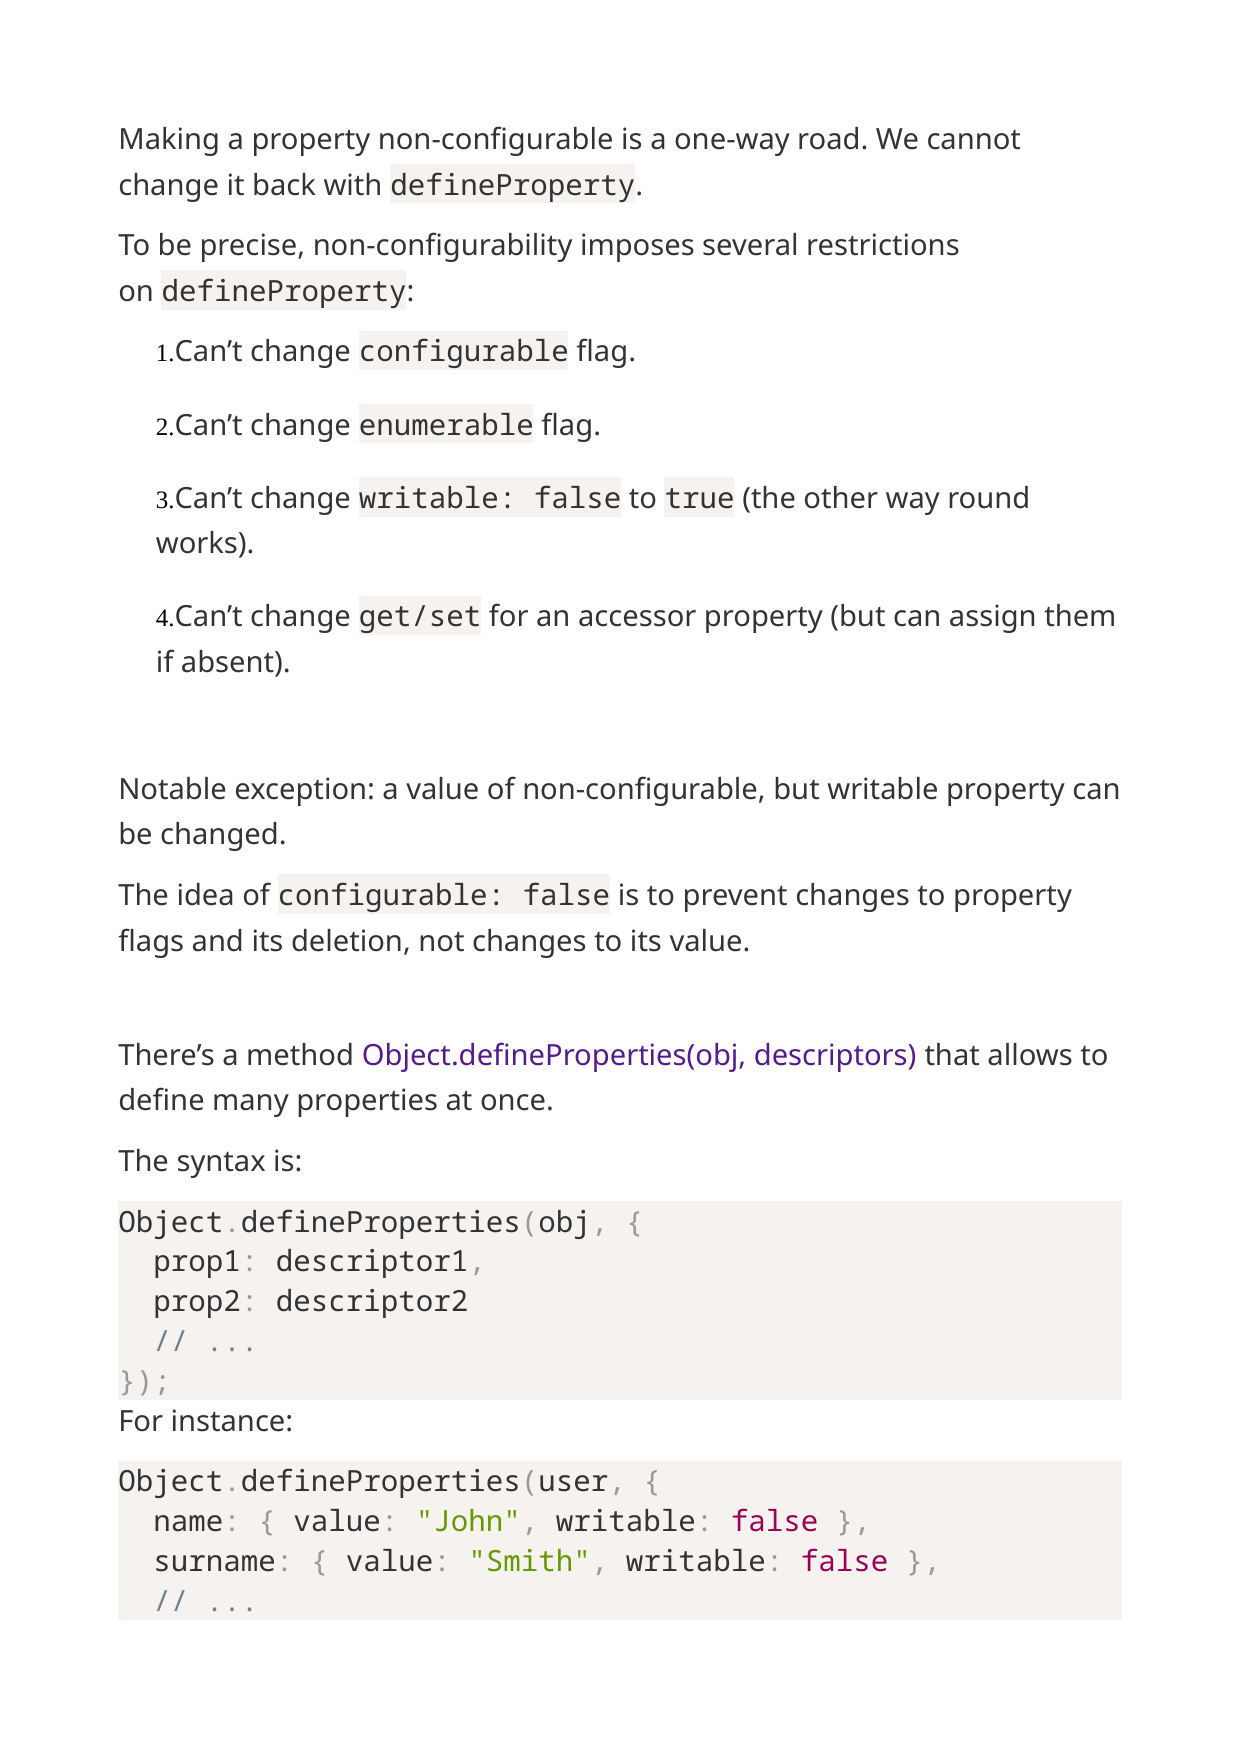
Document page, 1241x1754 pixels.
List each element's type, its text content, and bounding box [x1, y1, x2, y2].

text The idea of configurable: false is to prevent changes to property flags and its deletion, not changes to its value. [118, 874, 1122, 959]
text There’s a method Object.defineProperties(obj, descriptors) that allows to define many properties at once. [118, 1034, 1122, 1119]
text prop1: descriptor1, [118, 1241, 1122, 1280]
text The syntax is: [118, 1140, 1122, 1180]
list Can’t change get/set for an accessor property (but can assign them if absent). [118, 596, 1122, 681]
text // ... [118, 1580, 1122, 1620]
text // ... [118, 1320, 1122, 1360]
text Object.defineProperties(user, { [118, 1461, 1122, 1500]
text }); [118, 1360, 1122, 1400]
text Making a property non-configurable is a one-way road. We cannot change it back with defineProperty. [118, 118, 1122, 203]
list Can’t change writable: false to true (the other way round works). [118, 477, 1122, 562]
text prop2: descriptor2 [118, 1280, 1122, 1320]
text For instance: [118, 1400, 1122, 1439]
text surname: { value: "Smith", writable: false }, [118, 1540, 1122, 1580]
list Can’t change enumerable flag. [118, 404, 1122, 443]
list Can’t change configurable flag. [118, 331, 1122, 370]
text Notable exception: a value of non-configurable, but writable property can be changed. [118, 768, 1122, 853]
text To be precise, non-configurability imposes several restrictions on defineProperty: [118, 224, 1122, 310]
text Object.defineProperties(obj, { [118, 1201, 1122, 1241]
text name: { value: "John", writable: false }, [118, 1500, 1122, 1540]
